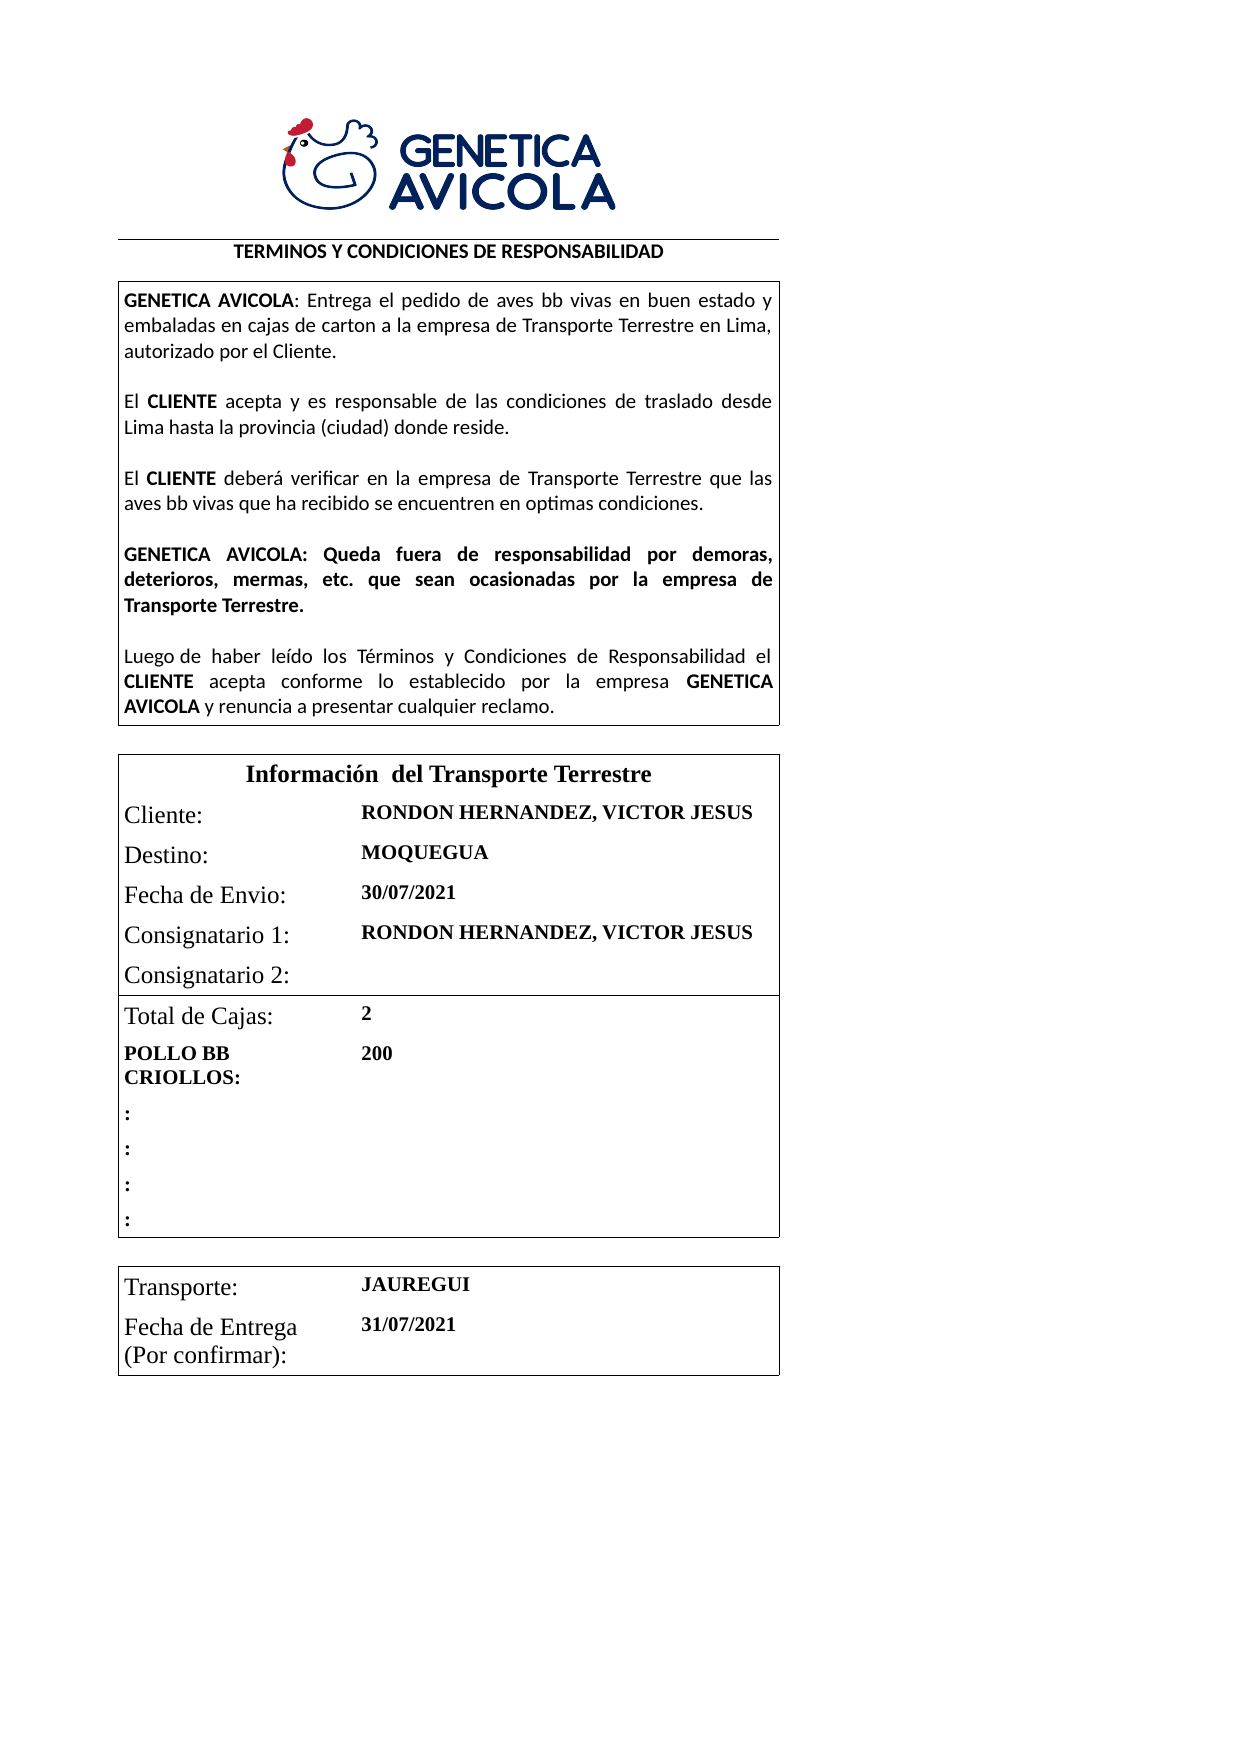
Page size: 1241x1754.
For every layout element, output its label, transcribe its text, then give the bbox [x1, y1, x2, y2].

table_cell [118, 1238, 356, 1266]
table_cell Transporte: [119, 1267, 356, 1306]
table_cell RONDON HERNANDEZ, VICTOR JESUS [356, 915, 779, 955]
picture [282, 118, 616, 210]
table_cell Consignatario 1: [119, 915, 356, 955]
table_cell 30/07/2021 [356, 874, 779, 914]
table_cell [356, 1095, 779, 1130]
table_cell GENETICA AVICOLA: Entrega el pedido de aves bb vivas en buen estado y embaladas en cajas de carton a la empresa de Transporte Terrestre en Lima, autorizado por el Cliente. El CLIENTE acepta y es responsable de las condiciones de traslado desde Lima hasta la provincia (ciudad) donde reside. El CLIENTE deberá verificar en la empresa de Transporte Terrestre que las aves bb vivas que ha recibido se encuentren en optimas condiciones. GENETICA AVICOLA: Queda fuera de responsabilidad por demoras, deterioros, mermas, etc. que sean ocasionadas por la empresa de Transporte Terrestre. Luego de haber leído los Términos y Condiciones de Responsabilidad el CLIENTE acepta conforme lo establecido por la empresa GENETICA AVICOLA y renuncia a presentar cualquier reclamo. [119, 282, 779, 725]
table_cell 2 [356, 996, 779, 1035]
table_cell 200 [356, 1035, 779, 1095]
table_cell Total de Cajas: [119, 996, 356, 1035]
table_cell MOQUEGUA [356, 834, 779, 874]
table_cell RONDON HERNANDEZ, VICTOR JESUS [356, 794, 779, 834]
table_cell [356, 1238, 779, 1266]
table_cell [356, 1201, 779, 1237]
table_cell : [119, 1130, 356, 1166]
table_cell Cliente: [119, 794, 356, 834]
table_cell Consignatario 2: [119, 955, 356, 995]
table_cell 31/07/2021 [356, 1306, 779, 1375]
table_cell POLLO BB CRIOLLOS: [119, 1035, 356, 1095]
table_header TERMINOS Y CONDICIONES DE RESPONSABILIDAD [118, 240, 779, 281]
table_cell : [119, 1201, 356, 1237]
table_cell Fecha de Entrega (Por confirmar): [119, 1306, 356, 1375]
table_cell [356, 1130, 779, 1166]
table_cell JAUREGUI [356, 1267, 779, 1306]
table_cell : [119, 1166, 356, 1201]
table_cell [356, 955, 779, 995]
table_cell Destino: [119, 834, 356, 874]
table_cell Fecha de Envio: [119, 874, 356, 914]
table_cell : [119, 1095, 356, 1130]
table_header Información del Transporte Terrestre [119, 755, 779, 794]
table_cell [356, 1166, 779, 1201]
